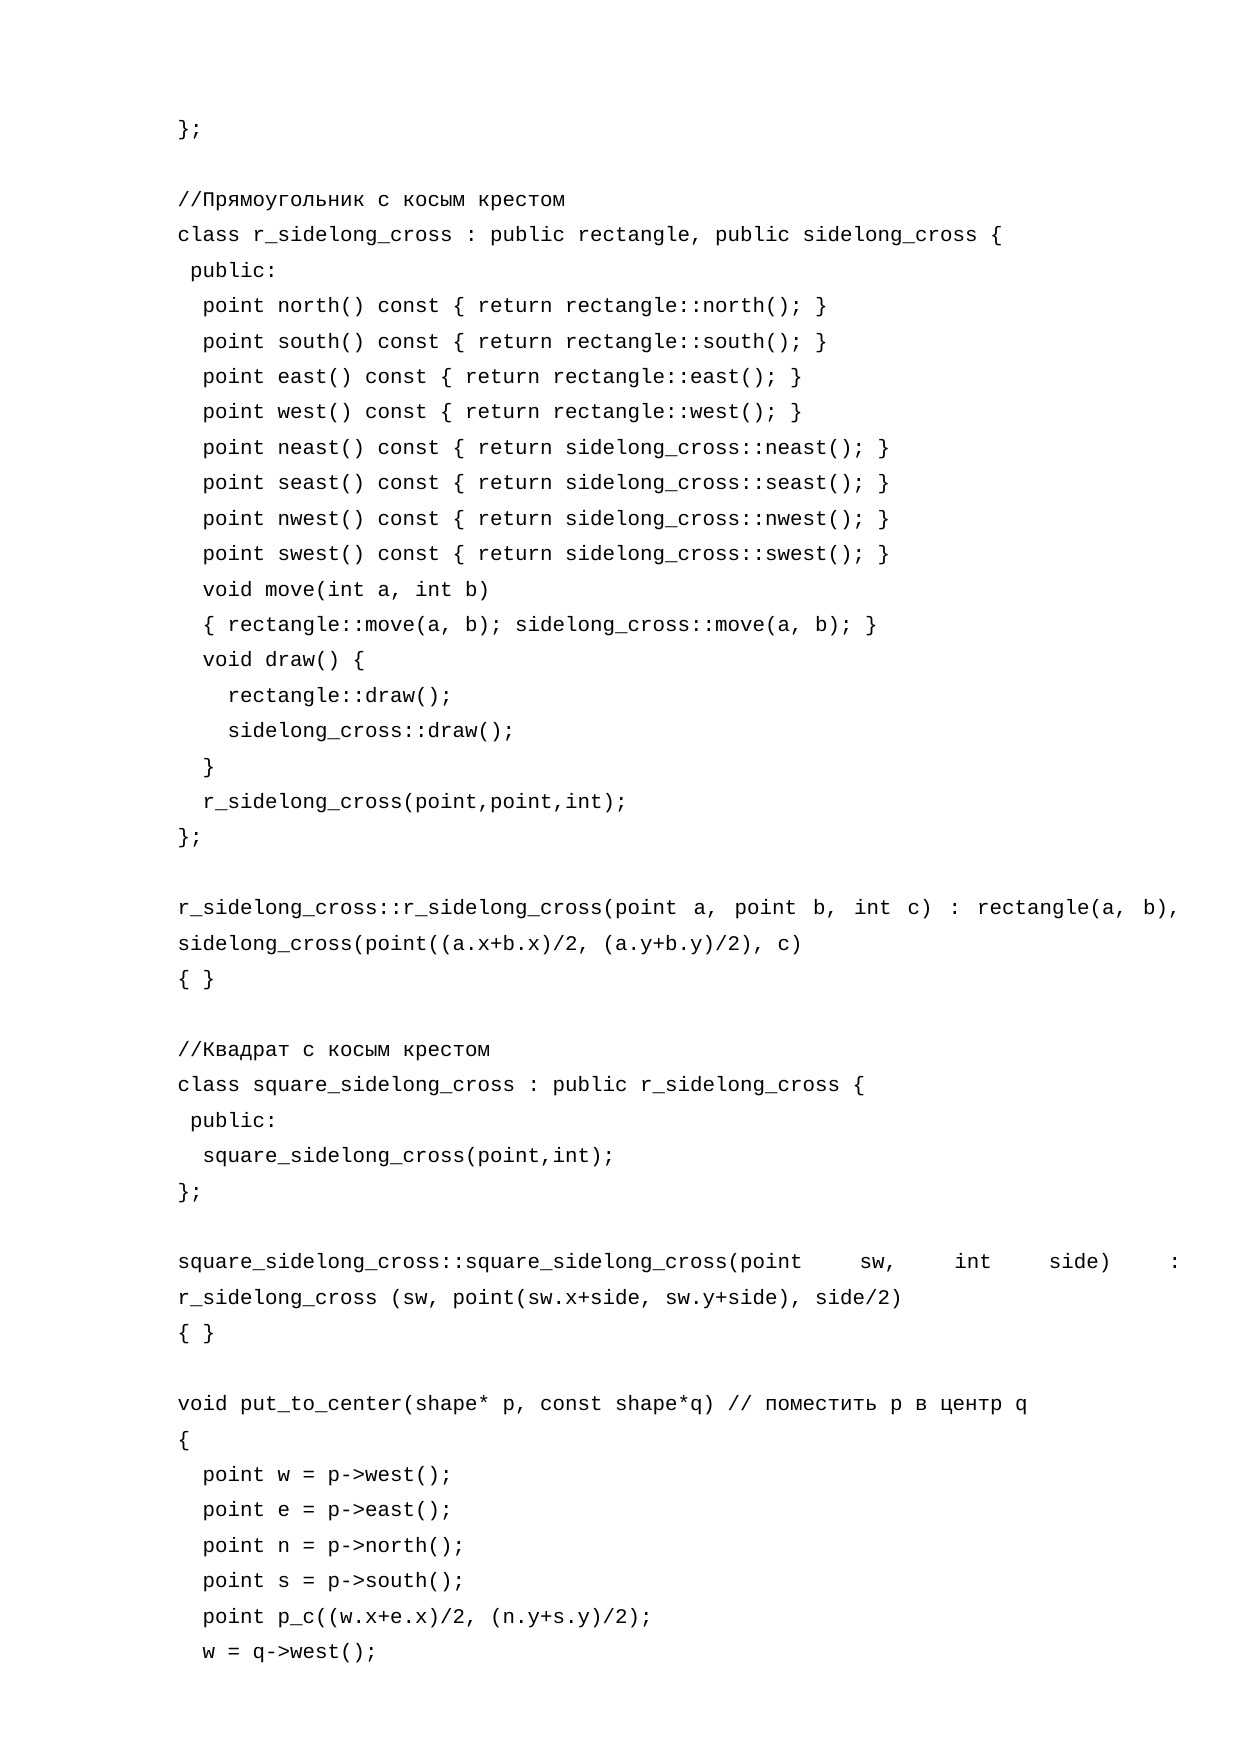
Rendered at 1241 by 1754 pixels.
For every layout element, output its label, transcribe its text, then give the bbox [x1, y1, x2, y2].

text square_sidelong_cross(point,int); [177, 1145, 1181, 1169]
text sidelong_cross::draw(); [177, 720, 1181, 744]
text rectangle::draw(); [177, 685, 1181, 708]
text void move(int a, int b) [177, 578, 1181, 602]
text } [177, 756, 1181, 779]
text class r_sidelong_cross : public rectangle, public sidelong_cross { [177, 224, 1181, 248]
text { [177, 1428, 1181, 1452]
text point east() const { return rectangle::east(); } [177, 366, 1181, 390]
text }; [177, 826, 1181, 850]
text point west() const { return rectangle::west(); } [177, 401, 1181, 425]
text void put_to_center(shape* p, const shape*q) // поместить р в центр q [177, 1393, 1181, 1417]
text point p_c((w.x+e.x)/2, (n.y+s.y)/2); [177, 1606, 1181, 1629]
text public: [177, 260, 1181, 283]
text { } [177, 968, 1181, 992]
text square_sidelong_cross::square_sidelong_cross(point sw, int side) : r_sidelong_cross (sw, point(sw.x+side, sw.y+side), side/2) [177, 1251, 1181, 1311]
text point s = p->south(); [177, 1570, 1181, 1594]
text point neast() const { return sidelong_cross::neast(); } [177, 437, 1181, 461]
text point seast() const { return sidelong_cross::seast(); } [177, 472, 1181, 496]
text }; [177, 1181, 1181, 1204]
text point swest() const { return sidelong_cross::swest(); } [177, 543, 1181, 567]
text //Квадрат с косым крестом [177, 1039, 1181, 1063]
text point nwest() const { return sidelong_cross::nwest(); } [177, 508, 1181, 531]
text point e = p->east(); [177, 1499, 1181, 1523]
text r_sidelong_cross::r_sidelong_cross(point a, point b, int c) : rectangle(a, b), sidelong_cross(point((a.x+b.x)/2, (a.y+b.y)/2), c) [177, 897, 1181, 956]
text }; [177, 118, 1181, 142]
text //Прямоугольник с косым крестом [177, 189, 1181, 213]
text { } [177, 1322, 1181, 1346]
text point south() const { return rectangle::south(); } [177, 331, 1181, 354]
text w = q->west(); [177, 1641, 1181, 1665]
text point w = p->west(); [177, 1464, 1181, 1488]
text point north() const { return rectangle::north(); } [177, 295, 1181, 319]
text point n = p->north(); [177, 1535, 1181, 1558]
text r_sidelong_cross(point,point,int); [177, 791, 1181, 815]
text void draw() { [177, 649, 1181, 673]
text public: [177, 1110, 1181, 1133]
text { rectangle::move(a, b); sidelong_cross::move(a, b); } [177, 614, 1181, 638]
text class square_sidelong_cross : public r_sidelong_cross { [177, 1074, 1181, 1098]
